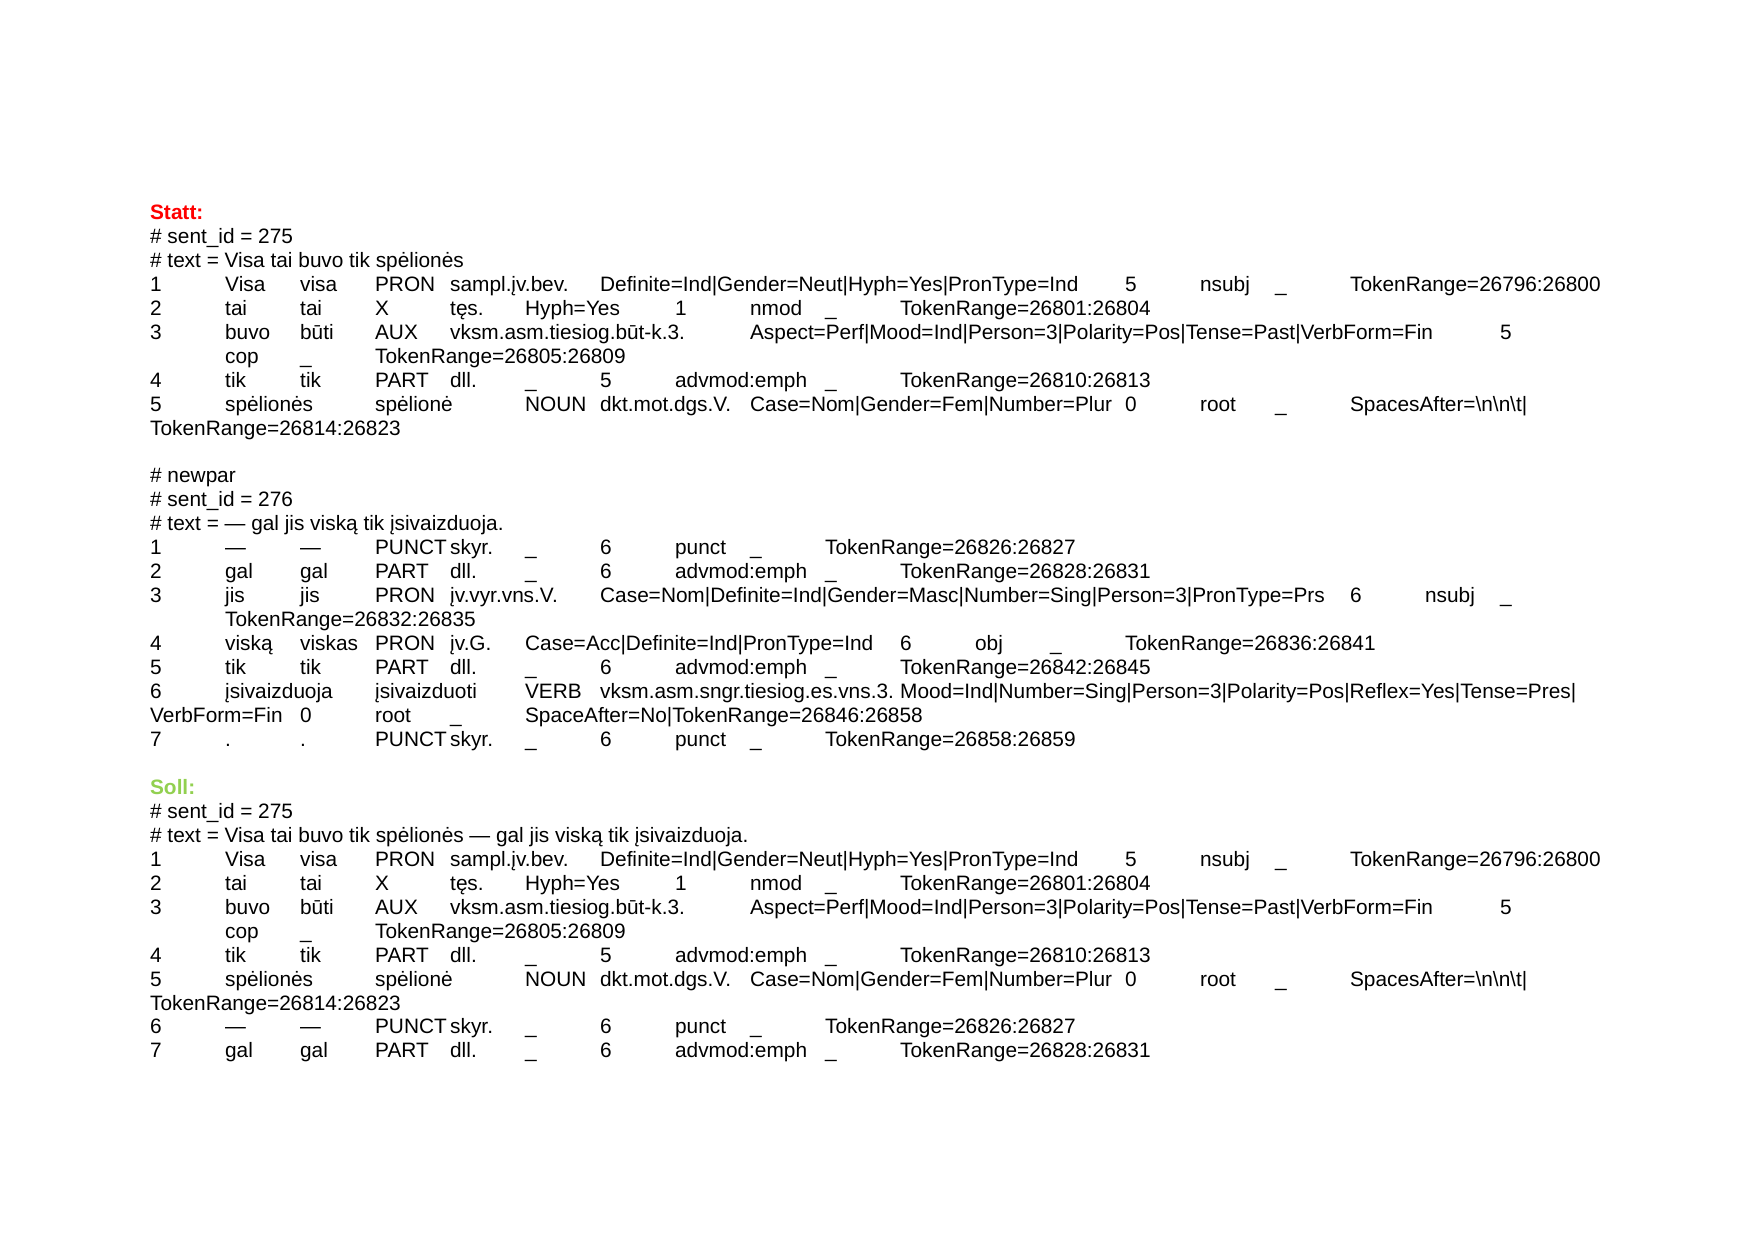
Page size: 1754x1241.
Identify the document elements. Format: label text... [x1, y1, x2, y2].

text 2 tai tai X tęs. Hyph=Yes 1 nmod _ TokenRange=26801:26804 [150, 871, 1604, 894]
text 6 įsivaizduoja įsivaizduoti VERB vksm.asm.sngr.tiesiog.es.vns.3. Mood=Ind|Number=Sing|Person=3|Polarity=Pos|Reflex=Yes|Tense=Pres|VerbForm=Fin 0 root _ SpaceAfter=No|TokenRange=26846:26858 [150, 679, 1604, 727]
text 3 jis jis PRON įv.vyr.vns.V. Case=Nom|Definite=Ind|Gender=Masc|Number=Sing|Person=3|PronType=Prs 6 nsubj _ TokenRange=26832:26835 [150, 583, 1604, 631]
text 3 buvo būti AUX vksm.asm.tiesiog.būt-k.3. Aspect=Perf|Mood=Ind|Person=3|Polarity=Pos|Tense=Past|VerbForm=Fin 5 cop _ TokenRange=26805:26809 [150, 894, 1604, 942]
text 7 . . PUNCT skyr. _ 6 punct _ TokenRange=26858:26859 [150, 727, 1604, 751]
text 1 Visa visa PRON sampl.įv.bev. Definite=Ind|Gender=Neut|Hyph=Yes|PronType=Ind 5 nsubj _ TokenRange=26796:26800 [150, 272, 1604, 296]
text Statt: [150, 200, 1604, 224]
text # text = Visa tai buvo tik spėlionės — gal jis viską tik įsivaizduoja. [150, 823, 1604, 847]
text 2 gal gal PART dll. _ 6 advmod:emph _ TokenRange=26828:26831 [150, 559, 1604, 583]
text # sent_id = 275 [150, 799, 1604, 823]
text 4 tik tik PART dll. _ 5 advmod:emph _ TokenRange=26810:26813 [150, 942, 1604, 966]
text # sent_id = 275 [150, 224, 1604, 248]
text 5 tik tik PART dll. _ 6 advmod:emph _ TokenRange=26842:26845 [150, 655, 1604, 679]
text Soll: [150, 775, 1604, 799]
text 7 gal gal PART dll. _ 6 advmod:emph _ TokenRange=26828:26831 [150, 1038, 1604, 1062]
text 5 spėlionės spėlionė NOUN dkt.mot.dgs.V. Case=Nom|Gender=Fem|Number=Plur 0 root _ SpacesAfter=\n\n\t|TokenRange=26814:26823 [150, 966, 1604, 1014]
text # text = — gal jis viską tik įsivaizduoja. [150, 511, 1604, 535]
text 5 spėlionės spėlionė NOUN dkt.mot.dgs.V. Case=Nom|Gender=Fem|Number=Plur 0 root _ SpacesAfter=\n\n\t|TokenRange=26814:26823 [150, 391, 1604, 439]
text 4 tik tik PART dll. _ 5 advmod:emph _ TokenRange=26810:26813 [150, 367, 1604, 391]
text 6 — — PUNCT skyr. _ 6 punct _ TokenRange=26826:26827 [150, 1014, 1604, 1038]
text 3 buvo būti AUX vksm.asm.tiesiog.būt-k.3. Aspect=Perf|Mood=Ind|Person=3|Polarity=Pos|Tense=Past|VerbForm=Fin 5 cop _ TokenRange=26805:26809 [150, 319, 1604, 367]
text 1 — — PUNCT skyr. _ 6 punct _ TokenRange=26826:26827 [150, 535, 1604, 559]
text 1 Visa visa PRON sampl.įv.bev. Definite=Ind|Gender=Neut|Hyph=Yes|PronType=Ind 5 nsubj _ TokenRange=26796:26800 [150, 847, 1604, 871]
text # text = Visa tai buvo tik spėlionės [150, 248, 1604, 272]
text 4 viską viskas PRON įv.G. Case=Acc|Definite=Ind|PronType=Ind 6 obj _ TokenRange=26836:26841 [150, 631, 1604, 655]
text # newpar [150, 463, 1604, 487]
text 2 tai tai X tęs. Hyph=Yes 1 nmod _ TokenRange=26801:26804 [150, 296, 1604, 319]
text # sent_id = 276 [150, 487, 1604, 511]
